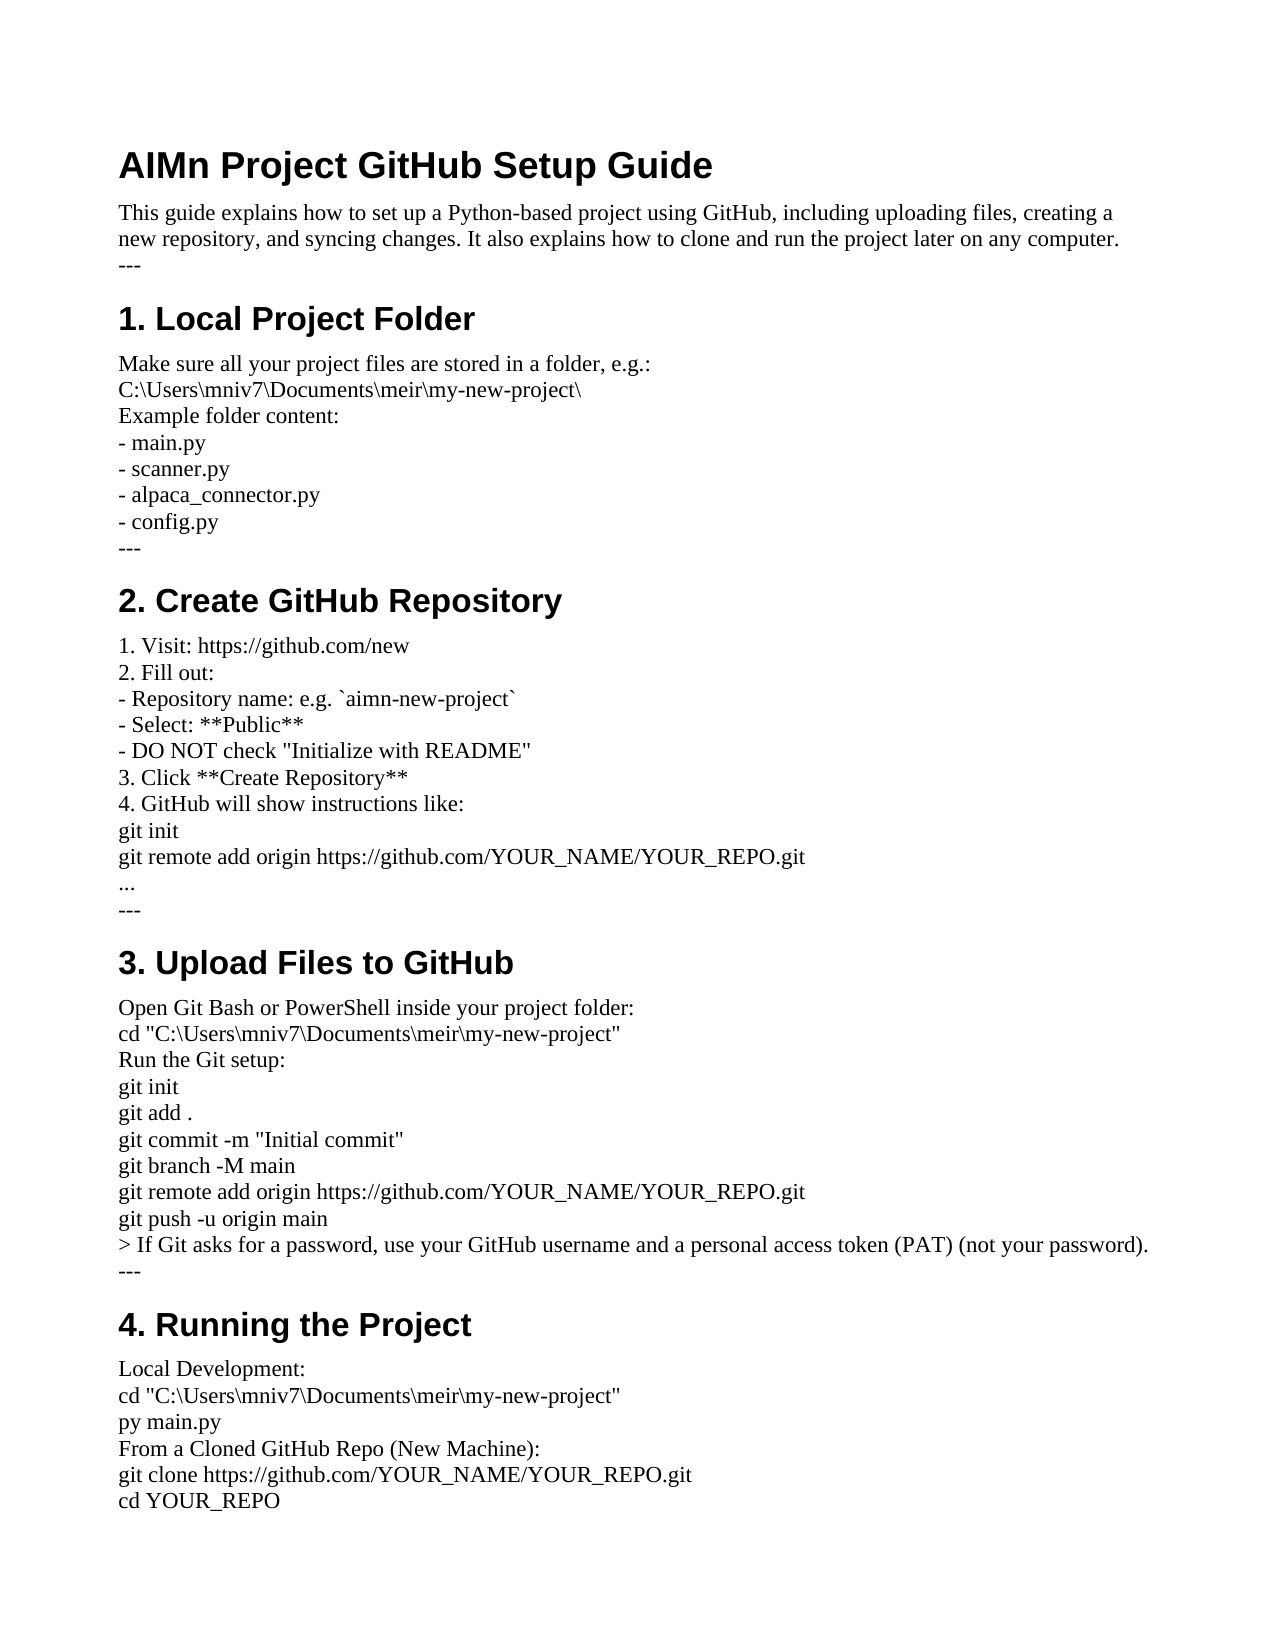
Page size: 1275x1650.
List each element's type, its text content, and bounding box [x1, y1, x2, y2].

text git remote add origin https://github.com/YOUR_NAME/YOUR_REPO.git [118, 1178, 1157, 1205]
text - config.py [118, 508, 1157, 534]
text 4. GitHub will show instructions like: [118, 790, 1157, 817]
text py main.py [118, 1408, 1157, 1434]
text git push -u origin main [118, 1205, 1157, 1231]
text cd YOUR_REPO [118, 1487, 1157, 1514]
text --- [118, 251, 1157, 278]
subtitle 3. Upload Files to GitHub [118, 943, 1157, 981]
text 1. Visit: https://github.com/new [118, 632, 1157, 658]
text C:\Users\mniv7\Documents\meir\my-new-project\ [118, 376, 1157, 402]
text git init [118, 817, 1157, 843]
text --- [118, 1257, 1157, 1284]
subtitle 1. Local Project Folder [118, 299, 1157, 337]
subtitle AIMn Project GitHub Setup Guide [118, 143, 1157, 186]
text git clone https://github.com/YOUR_NAME/YOUR_REPO.git [118, 1461, 1157, 1487]
text Local Development: [118, 1356, 1157, 1382]
text Run the Git setup: [118, 1047, 1157, 1073]
text - Repository name: e.g. `aimn-new-project` [118, 685, 1157, 711]
text cd "C:\Users\mniv7\Documents\meir\my-new-project" [118, 1020, 1157, 1047]
text git commit -m "Initial commit" [118, 1126, 1157, 1152]
text git branch -M main [118, 1152, 1157, 1178]
text 3. Click **Create Repository** [118, 764, 1157, 790]
text This guide explains how to set up a Python-based project using GitHub, including uploading files, creating a new repository, and syncing changes. It also explains how to clone and run the project later on any computer. [118, 199, 1157, 251]
text cd "C:\Users\mniv7\Documents\meir\my-new-project" [118, 1382, 1157, 1408]
text - Select: **Public** [118, 711, 1157, 738]
text - DO NOT check "Initialize with README" [118, 738, 1157, 764]
text > If Git asks for a password, use your GitHub username and a personal access token (PAT) (not your password). [118, 1231, 1157, 1257]
text ... [118, 869, 1157, 896]
text Make sure all your project files are stored in a folder, e.g.: [118, 349, 1157, 376]
text --- [118, 534, 1157, 560]
subtitle 4. Running the Project [118, 1304, 1157, 1343]
text - scanner.py [118, 455, 1157, 481]
text 2. Fill out: [118, 658, 1157, 685]
subtitle 2. Create GitHub Repository [118, 581, 1157, 620]
text - alpaca_connector.py [118, 481, 1157, 508]
text git add . [118, 1099, 1157, 1126]
text From a Cloned GitHub Repo (New Machine): [118, 1434, 1157, 1461]
text Example folder content: [118, 402, 1157, 429]
text - main.py [118, 429, 1157, 455]
text Open Git Bash or PowerShell inside your project folder: [118, 994, 1157, 1020]
text git init [118, 1073, 1157, 1099]
text git remote add origin https://github.com/YOUR_NAME/YOUR_REPO.git [118, 843, 1157, 869]
text --- [118, 896, 1157, 922]
